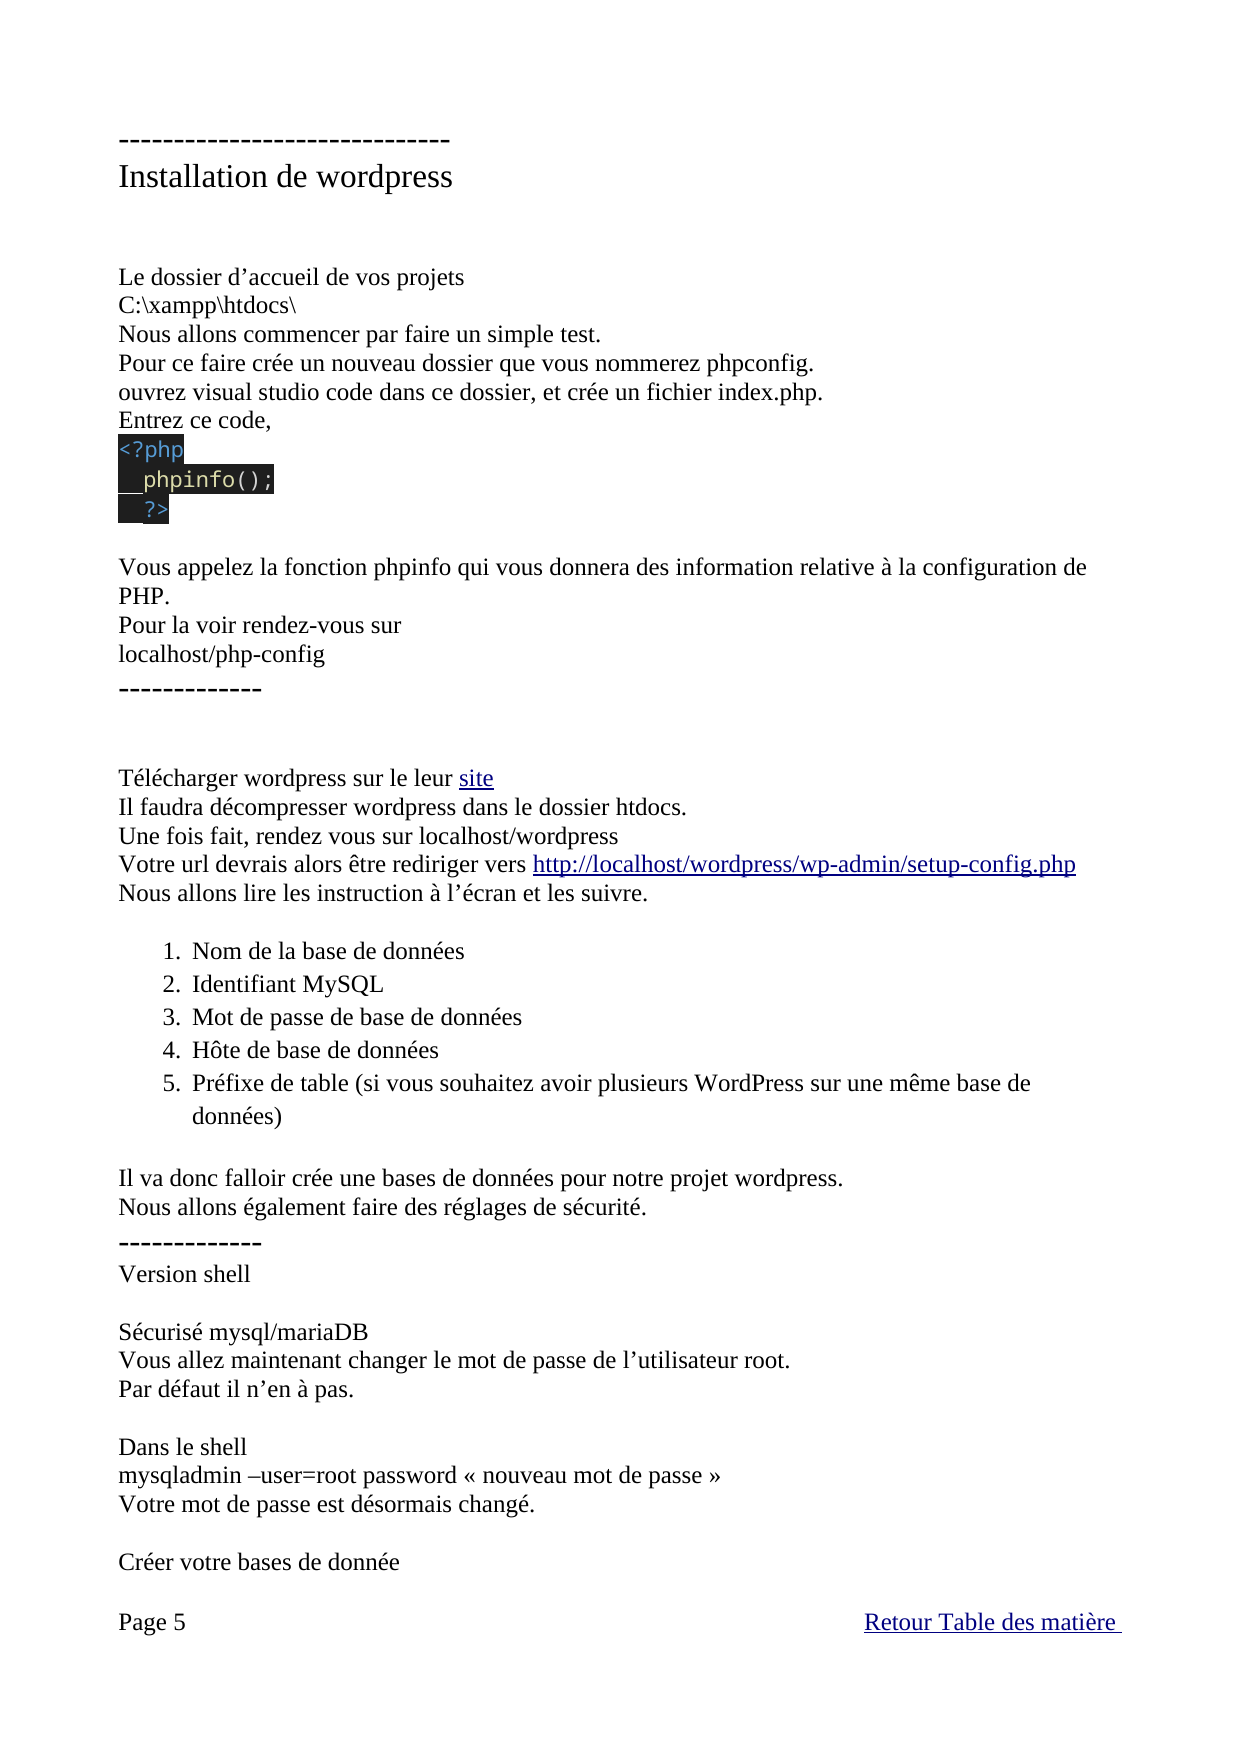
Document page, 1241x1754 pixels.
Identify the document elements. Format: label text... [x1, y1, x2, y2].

text Pour ce faire crée un nouveau dossier que vous nommerez phpconfig. [118, 348, 1122, 377]
text ------------- [118, 1221, 1122, 1259]
text Par défaut il n’en à pas. [118, 1374, 1122, 1403]
text Télécharger wordpress sur le leur site [118, 763, 1122, 792]
text ------------- [118, 667, 1122, 706]
text mysqladmin –user=root password « nouveau mot de passe » [118, 1461, 1122, 1489]
list Identifiant MySQL [162, 969, 1122, 998]
text Entrez ce code, [118, 406, 1122, 434]
text Votre mot de passe est désormais changé. [118, 1489, 1122, 1518]
text Sécurisé mysql/mariaDB [118, 1317, 1122, 1346]
text Créer votre bases de donnée [118, 1547, 1122, 1576]
text C:\xampp\htdocs\ [118, 291, 1122, 319]
text Le dossier d’accueil de vos projets [118, 262, 1122, 291]
text ------------------------------ [118, 118, 1122, 156]
text Une fois fait, rendez vous sur localhost/wordpress [118, 821, 1122, 849]
text Pour la voir rendez-vous sur [118, 610, 1122, 639]
list Préfixe de table (si vous souhaitez avoir plusieurs WordPress sur une même base de données) [162, 1068, 1122, 1130]
text Dans le shell [118, 1432, 1122, 1461]
text Nous allons lire les instruction à l’écran et les suivre. [118, 878, 1122, 907]
text ouvrez visual studio code dans ce dossier, et crée un fichier index.php. [118, 377, 1122, 406]
text Installation de wordpress [118, 156, 1122, 195]
text ?> [118, 494, 1122, 524]
text Vous allez maintenant changer le mot de passe de l’utilisateur root. [118, 1346, 1122, 1374]
text localhost/php-config [118, 639, 1122, 667]
text <?php [118, 434, 1122, 464]
list Hôte de base de données [162, 1035, 1122, 1064]
text Version shell [118, 1259, 1122, 1288]
text Il va donc falloir crée une bases de données pour notre projet wordpress. [118, 1163, 1122, 1192]
text phpinfo(); [118, 464, 1122, 494]
list Nom de la base de données [162, 936, 1122, 964]
list Mot de passe de base de données [162, 1002, 1122, 1031]
text Nous allons également faire des réglages de sécurité. [118, 1192, 1122, 1221]
text Votre url devrais alors être rediriger vers http://localhost/wordpress/wp-admin/setup-config.php [118, 849, 1122, 878]
text Vous appelez la fonction phpinfo qui vous donnera des information relative à la configuration de PHP. [118, 552, 1122, 610]
text Il faudra décompresser wordpress dans le dossier htdocs. [118, 792, 1122, 821]
text Nous allons commencer par faire un simple test. [118, 319, 1122, 348]
